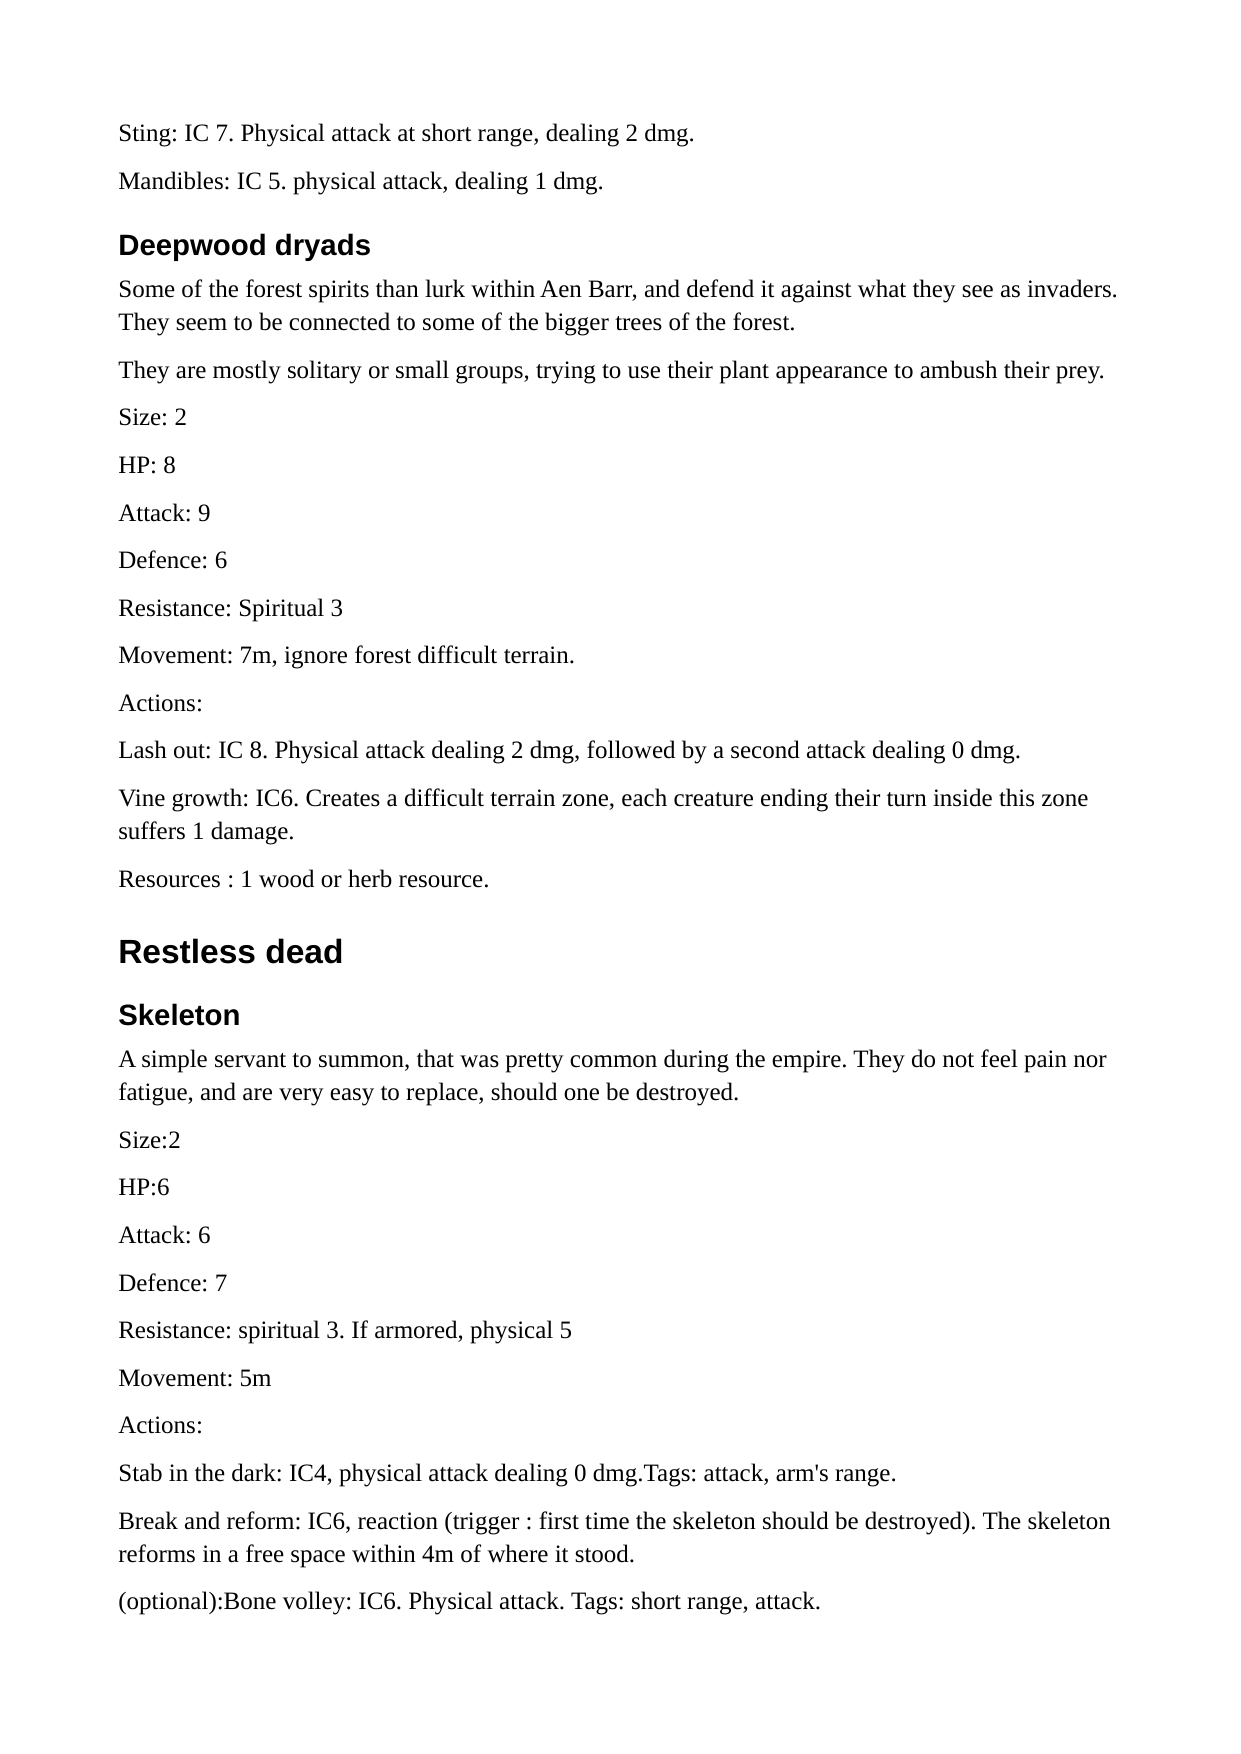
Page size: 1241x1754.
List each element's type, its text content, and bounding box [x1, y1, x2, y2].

text HP:6 [118, 1172, 1122, 1201]
text Actions: [118, 688, 1122, 717]
text Defence: 7 [118, 1268, 1122, 1296]
text Actions: [118, 1411, 1122, 1439]
text (optional):Bone volley: IC6. Physical attack. Tags: short range, attack. [118, 1586, 1122, 1615]
text A simple servant to summon, that was pretty common during the empire. They do not feel pain nor fatigue, and are very easy to replace, should one be destroyed. [118, 1044, 1122, 1106]
text HP: 8 [118, 450, 1122, 479]
text Break and reform: IC6, reaction (trigger : first time the skeleton should be destroyed). The skeleton reforms in a free space within 4m of where it stood. [118, 1506, 1122, 1567]
text Sting: IC 7. Physical attack at short range, dealing 2 dmg. [118, 118, 1122, 147]
text Lash out: IC 8. Physical attack dealing 2 dmg, followed by a second attack dealing 0 dmg. [118, 736, 1122, 764]
text Size:2 [118, 1125, 1122, 1154]
text Movement: 5m [118, 1363, 1122, 1392]
text Attack: 9 [118, 498, 1122, 526]
text They are mostly solitary or small groups, trying to use their plant appearance to ambush their prey. [118, 355, 1122, 383]
subtitle Skeleton [118, 998, 1122, 1032]
subtitle Deepwood dryads [118, 228, 1122, 262]
text Size: 2 [118, 402, 1122, 431]
text Some of the forest spirits than lurk within Aen Barr, and defend it against what they see as invaders. They seem to be connected to some of the bigger trees of the forest. [118, 274, 1122, 336]
text Resources : 1 wood or herb resource. [118, 864, 1122, 893]
text Resistance: Spiritual 3 [118, 593, 1122, 622]
text Defence: 6 [118, 545, 1122, 574]
text Vine growth: IC6. Creates a difficult terrain zone, each creature ending their turn inside this zone suffers 1 damage. [118, 783, 1122, 845]
text Attack: 6 [118, 1220, 1122, 1249]
subtitle Restless dead [118, 932, 1122, 971]
text Stab in the dark: IC4, physical attack dealing 0 dmg.Tags: attack, arm's range. [118, 1458, 1122, 1487]
text Mandibles: IC 5. physical attack, dealing 1 dmg. [118, 166, 1122, 194]
text Movement: 7m, ignore forest difficult terrain. [118, 640, 1122, 669]
text Resistance: spiritual 3. If armored, physical 5 [118, 1315, 1122, 1344]
